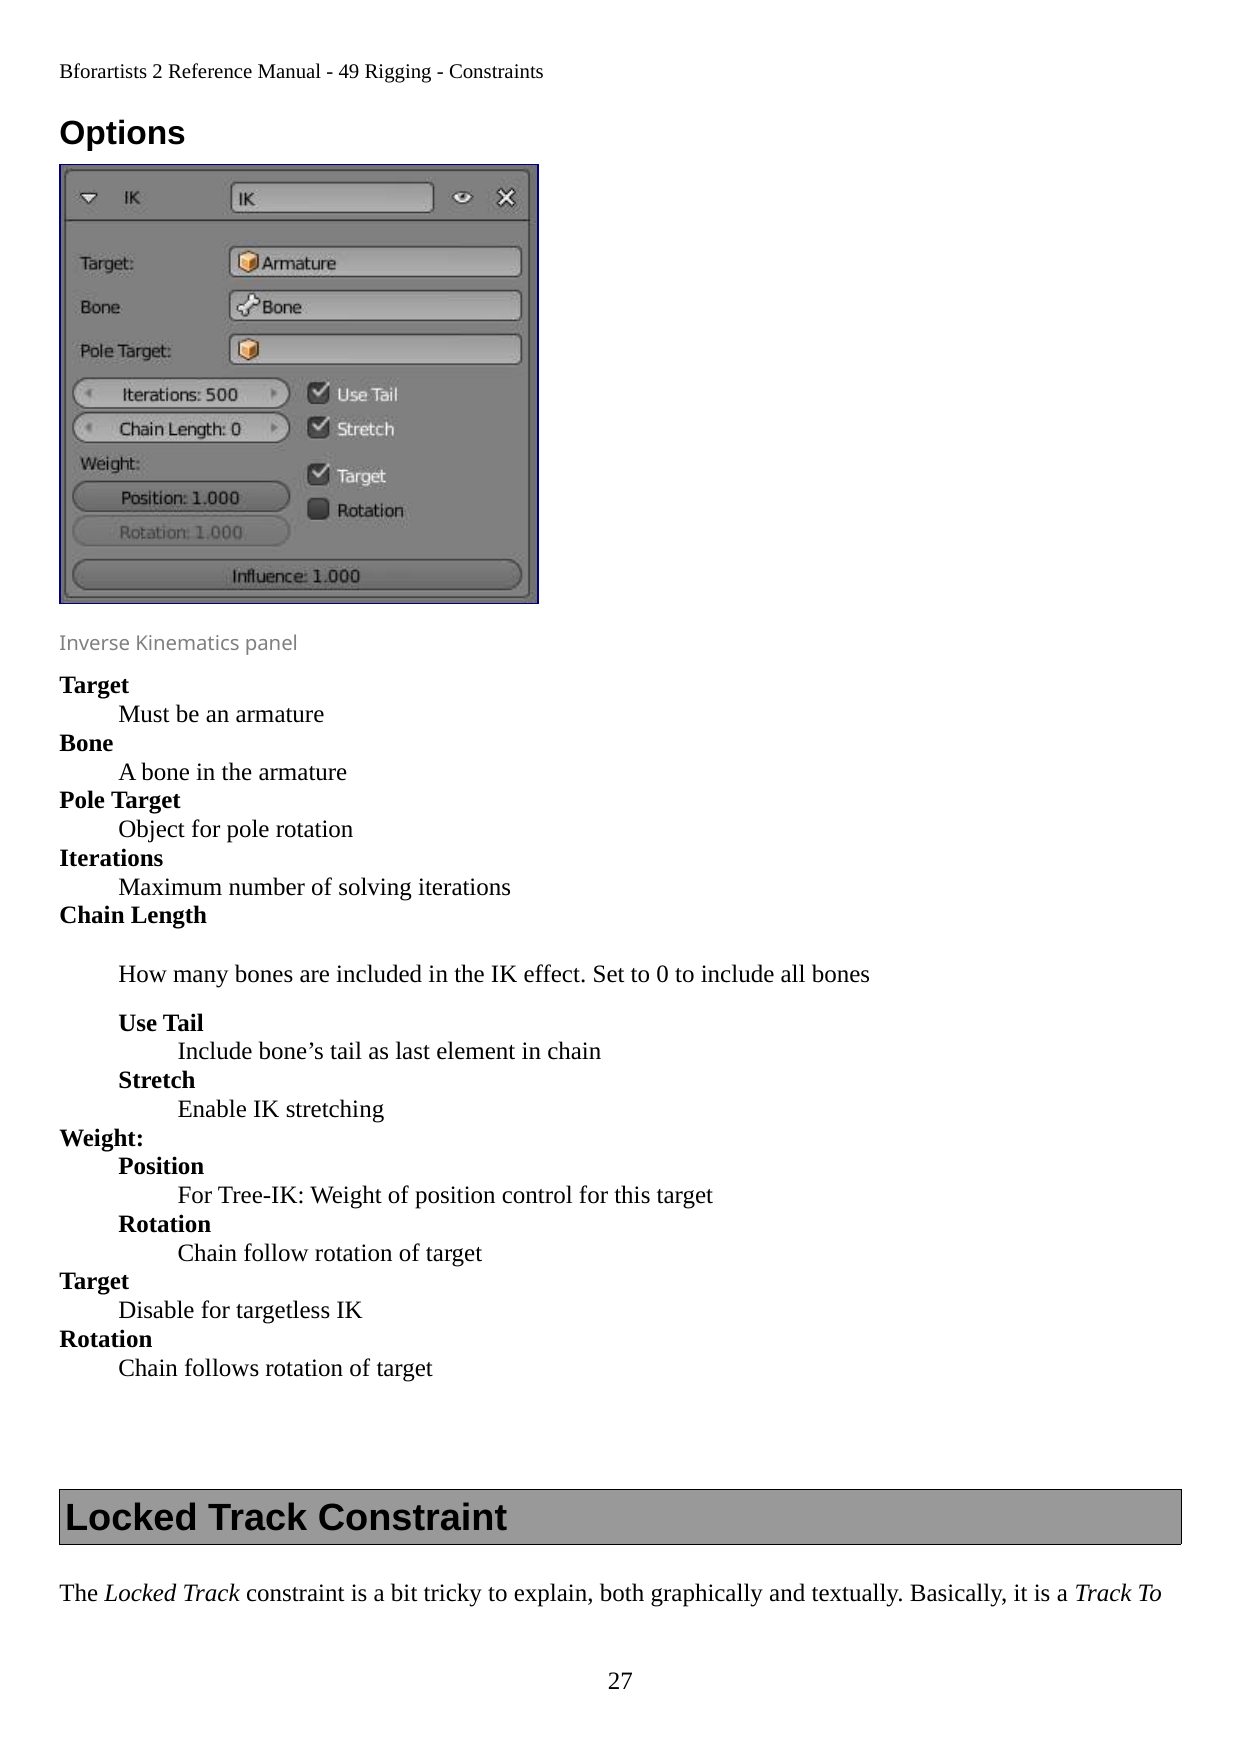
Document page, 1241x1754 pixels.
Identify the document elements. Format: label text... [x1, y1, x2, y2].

subtitle Position [118, 1151, 1181, 1180]
text Inverse Kinematics panel [59, 624, 1181, 656]
list Disable for targetless IK [118, 1295, 1181, 1324]
list For Tree-IK: Weight of position control for this target [177, 1180, 1181, 1209]
subtitle Options [59, 113, 1181, 151]
text How many bones are included in the IK effect. Set to 0 to include all bones [118, 959, 1181, 987]
subtitle Bone [59, 728, 1181, 757]
list Object for pole rotation [118, 814, 1181, 843]
list A bone in the armature [118, 757, 1181, 785]
list Chain follows rotation of target [118, 1353, 1181, 1381]
subtitle Stretch [118, 1065, 1181, 1094]
table_header Locked Track Constraint [60, 1490, 1181, 1544]
subtitle Weight: [59, 1123, 1181, 1151]
list Include bone’s tail as last element in chain [177, 1036, 1181, 1065]
subtitle Rotation [118, 1209, 1181, 1238]
subtitle Iterations [59, 843, 1181, 872]
list Enable IK stretching [177, 1094, 1181, 1123]
subtitle Rotation [59, 1324, 1181, 1353]
text The Locked Track constraint is a bit tricky to explain, both graphically and textually. Basically, it is a Track To [59, 1578, 1181, 1607]
subtitle Target [59, 670, 1181, 699]
subtitle Chain Length [59, 900, 1181, 929]
list Must be an armature [118, 699, 1181, 728]
list Chain follow rotation of target [177, 1238, 1181, 1266]
list Maximum number of solving iterations [118, 872, 1181, 900]
subtitle Target [59, 1266, 1181, 1295]
picture [61, 165, 537, 603]
subtitle Use Tail [118, 1008, 1181, 1036]
subtitle Pole Target [59, 785, 1181, 814]
